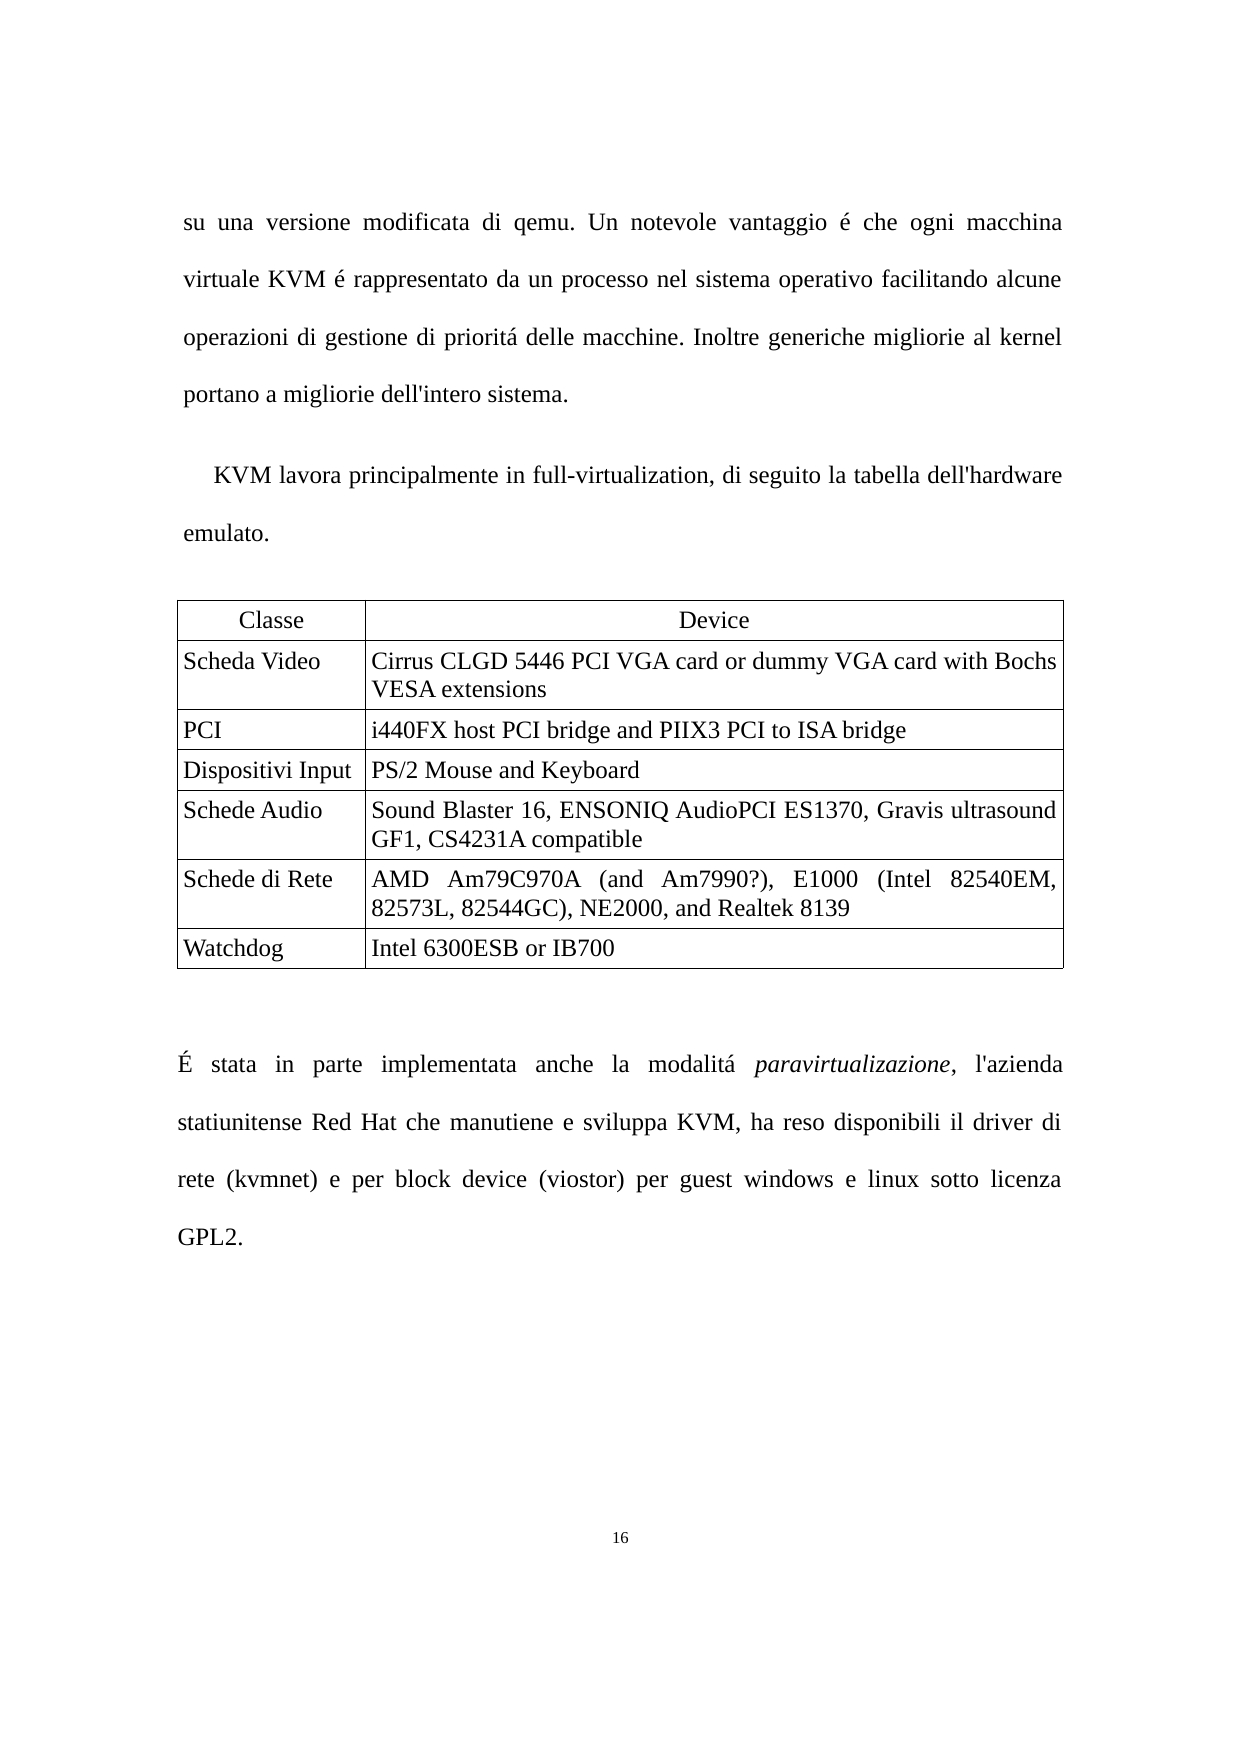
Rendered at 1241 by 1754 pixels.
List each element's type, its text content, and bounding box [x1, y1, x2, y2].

table_header Classe [178, 601, 365, 640]
table_cell AMD Am79C970A (and Am7990?), E1000 (Intel 82540EM, 82573L, 82544GC), NE2000, and Realtek 8139 [366, 860, 1063, 928]
text su una versione modificata di qemu. Un notevole vantaggio é che ogni macchina virtuale KVM é rappresentato da un processo nel sistema operativo facilitando alcune operazioni di gestione di prioritá delle macchine. Inoltre generiche migliorie al kernel portano a migliorie dell'intero sistema. [183, 207, 1063, 408]
table_cell Schede Audio [178, 791, 365, 859]
table_cell Intel 6300ESB or IB700 [366, 929, 1063, 968]
table_cell Cirrus CLGD 5446 PCI VGA card or dummy VGA card with Bochs VESA extensions [366, 641, 1063, 709]
table_cell Schede di Rete [178, 860, 365, 928]
table_cell i440FX host PCI bridge and PIIX3 PCI to ISA bridge [366, 710, 1063, 749]
table_cell Scheda Video [178, 641, 365, 709]
table_cell Sound Blaster 16, ENSONIQ AudioPCI ES1370, Gravis ultrasound GF1, CS4231A compatible [366, 791, 1063, 859]
table_cell Dispositivi Input [178, 750, 365, 789]
table_cell PCI [178, 710, 365, 749]
table_header Device [366, 601, 1063, 640]
text É stata in parte implementata anche la modalitá paravirtualizazione, l'azienda statiunitense Red Hat che manutiene e sviluppa KVM, ha reso disponibili il driver di rete (kvmnet) e per block device (viostor) per guest windows e linux sotto licenza GPL2. [177, 1049, 1063, 1251]
table_cell PS/2 Mouse and Keyboard [366, 750, 1063, 789]
table_cell Watchdog [178, 929, 365, 968]
text KVM lavora principalmente in full-virtualization, di seguito la tabella dell'hardware emulato. [183, 461, 1063, 547]
